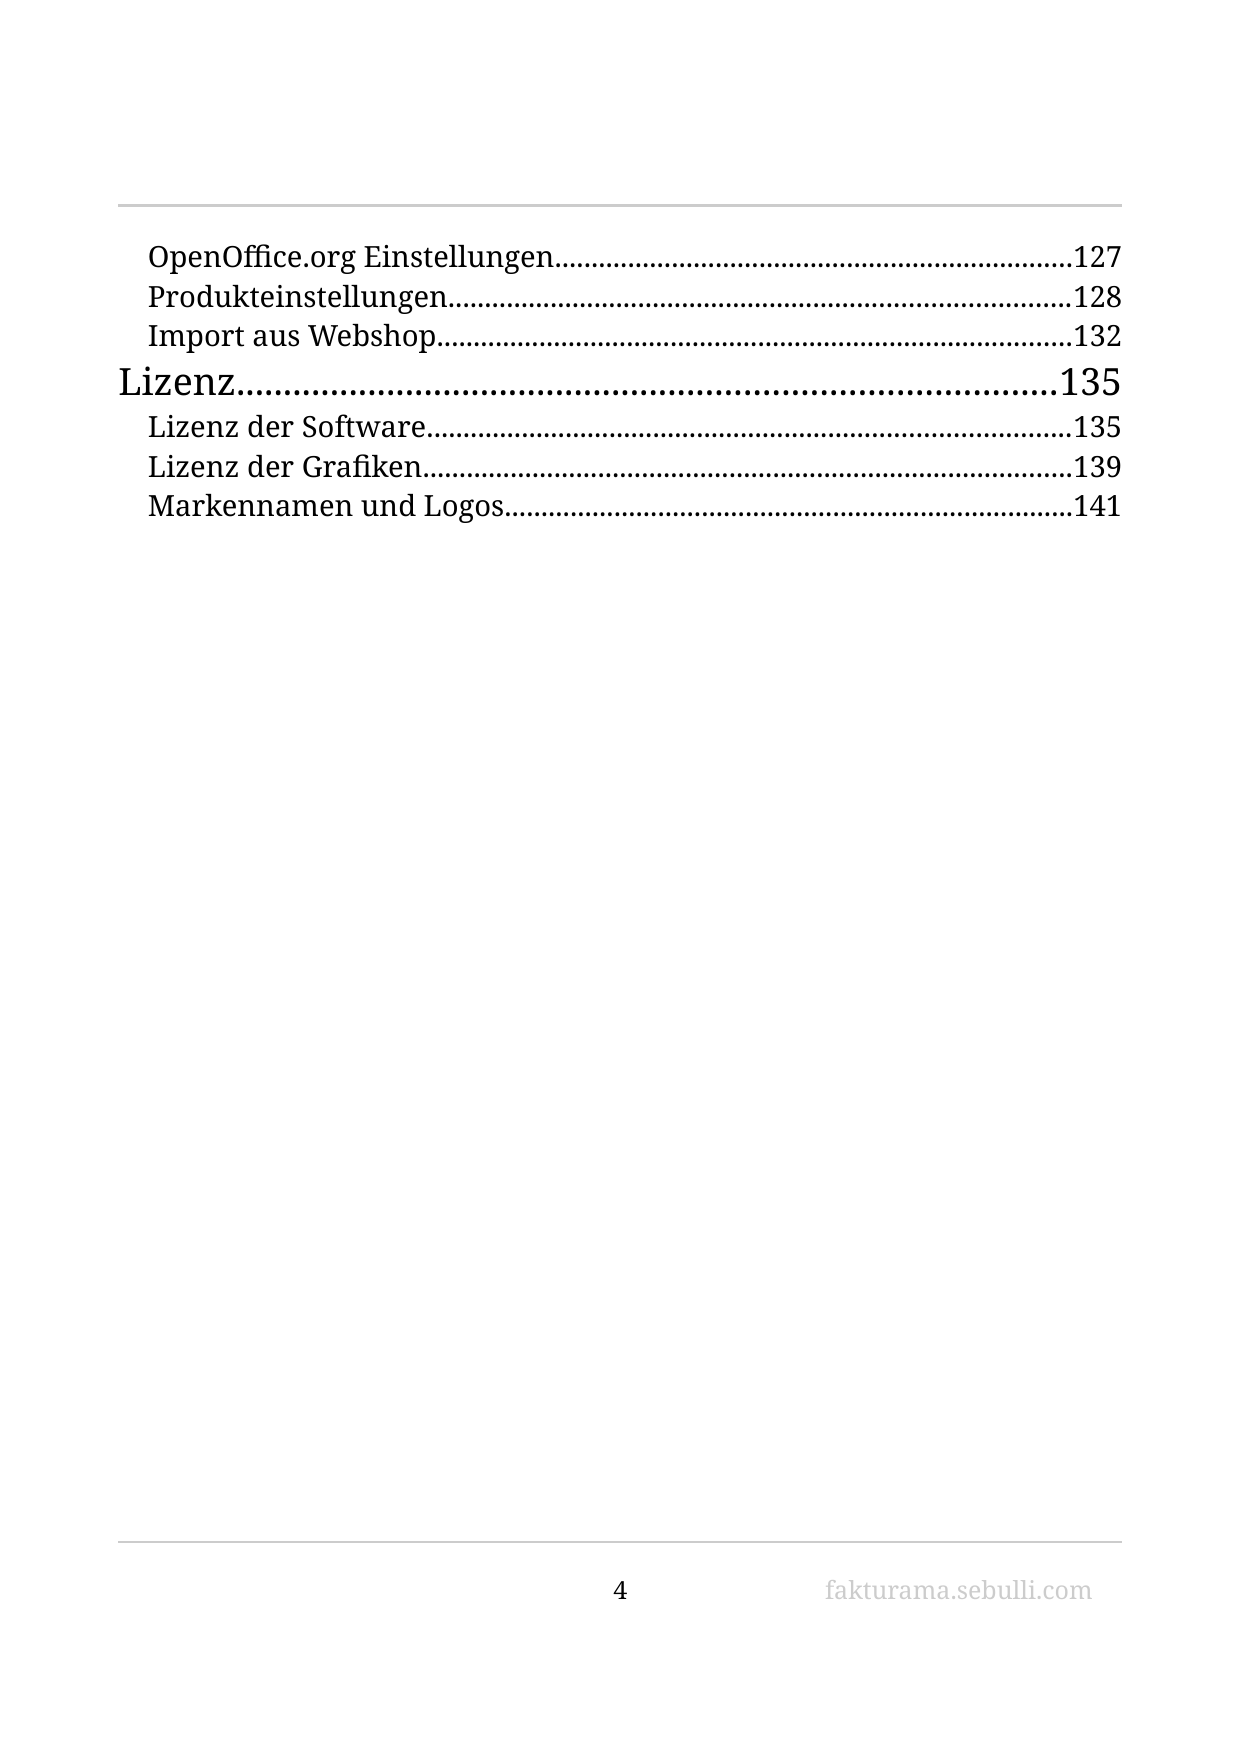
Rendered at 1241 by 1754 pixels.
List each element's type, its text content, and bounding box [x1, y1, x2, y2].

text Lizenz 135 [118, 355, 1122, 406]
text Import aus Webshop 132 [148, 316, 1122, 355]
text OpenOffice.org Einstellungen 127 [148, 236, 1122, 276]
text Lizenz der Software 135 [148, 406, 1122, 446]
text Produkteinstellungen 128 [148, 276, 1122, 316]
text Lizenz der Grafiken 139 [148, 446, 1122, 486]
text Markennamen und Logos 141 [148, 486, 1122, 525]
